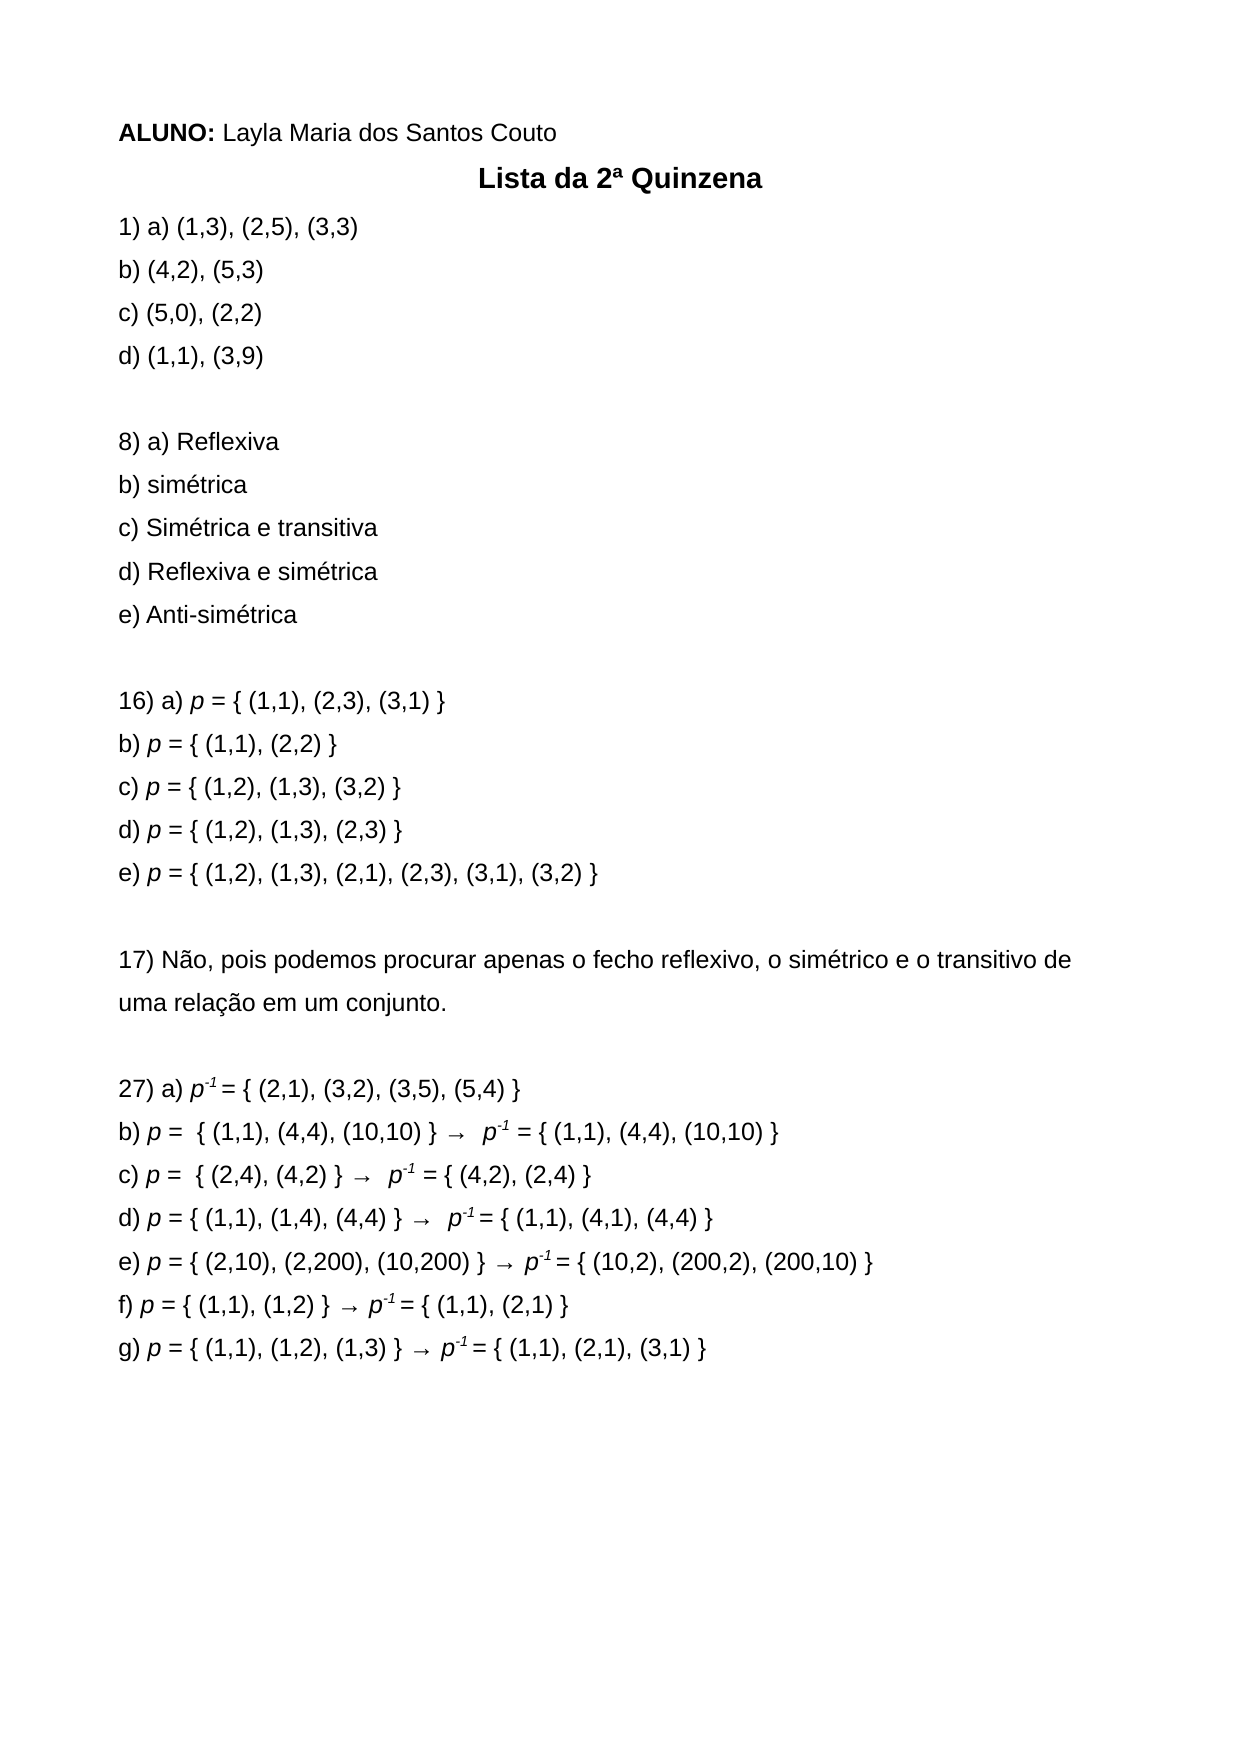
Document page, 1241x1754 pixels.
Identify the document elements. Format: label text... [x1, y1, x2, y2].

text c) Simétrica e transitiva [118, 513, 1122, 542]
text g) p = { (1,1), (1,2), (1,3) } → p-1 = { (1,1), (2,1), (3,1) } [118, 1333, 1122, 1362]
text e) Anti-simétrica [118, 600, 1122, 628]
text Lista da 2ª Quinzena [118, 161, 1122, 195]
text e) p = { (1,2), (1,3), (2,1), (2,3), (3,1), (3,2) } [118, 858, 1122, 887]
text 17) Não, pois podemos procurar apenas o fecho reflexivo, o simétrico e o transitivo de uma relação em um conjunto. [118, 945, 1122, 1017]
text d) Reflexiva e simétrica [118, 557, 1122, 585]
text b) p = { (1,1), (4,4), (10,10) } → p-1 = { (1,1), (4,4), (10,10) } [118, 1117, 1122, 1146]
text d) (1,1), (3,9) [118, 341, 1122, 370]
text f) p = { (1,1), (1,2) } → p-1 = { (1,1), (2,1) } [118, 1290, 1122, 1318]
text 8) a) Reflexiva [118, 427, 1122, 456]
text c) p = { (1,2), (1,3), (3,2) } [118, 772, 1122, 801]
text d) p = { (1,2), (1,3), (2,3) } [118, 815, 1122, 844]
text e) p = { (2,10), (2,200), (10,200) } → p-1 = { (10,2), (200,2), (200,10) } [118, 1247, 1122, 1275]
text c) p = { (2,4), (4,2) } → p-1 = { (4,2), (2,4) } [118, 1160, 1122, 1189]
text 1) a) (1,3), (2,5), (3,3) [118, 212, 1122, 240]
text b) (4,2), (5,3) [118, 255, 1122, 283]
text 27) a) p-1 = { (2,1), (3,2), (3,5), (5,4) } [118, 1074, 1122, 1103]
text 16) a) p = { (1,1), (2,3), (3,1) } [118, 686, 1122, 715]
text b) p = { (1,1), (2,2) } [118, 729, 1122, 758]
text c) (5,0), (2,2) [118, 298, 1122, 327]
text b) simétrica [118, 470, 1122, 499]
text d) p = { (1,1), (1,4), (4,4) } → p-1 = { (1,1), (4,1), (4,4) } [118, 1203, 1122, 1232]
text ALUNO: Layla Maria dos Santos Couto [118, 118, 1122, 147]
